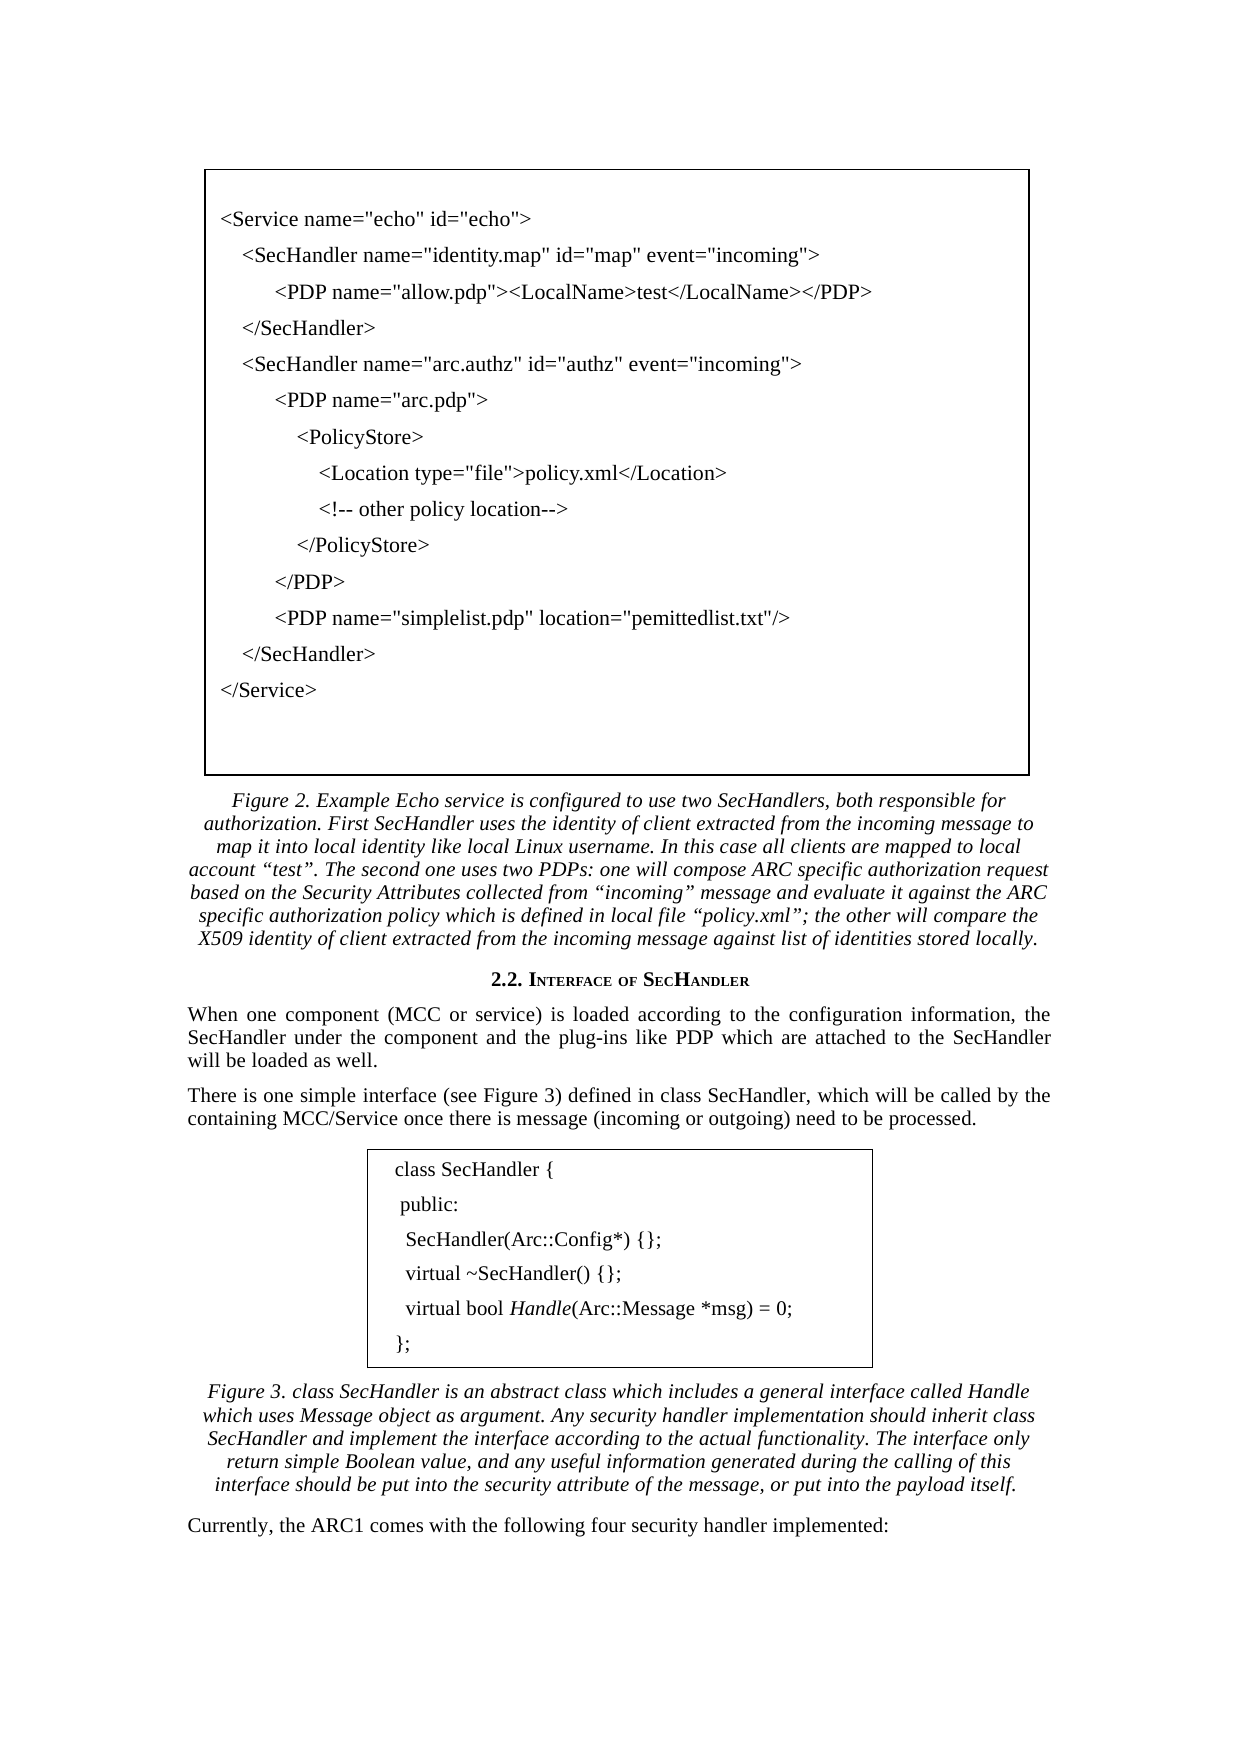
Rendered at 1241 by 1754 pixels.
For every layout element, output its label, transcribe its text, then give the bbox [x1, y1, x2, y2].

text Currently, the ARC1 comes with the following four security handler implemented: [187, 1514, 1053, 1537]
text public: [383, 1193, 857, 1216]
text Figure 3. class SecHandler is an abstract class which includes a general interface called Handle which uses Message object as argument. Any security handler implementation should inherit class SecHandler and implement the interface according to the actual functionality. The interface only return simple Boolean value, and any useful information generated during the calling of this interface should be put into the security attribute of the message, or put into the payload itself. [187, 1142, 1053, 1496]
text SecHandler(Arc::Config*) {}; [383, 1227, 857, 1250]
text virtual bool Handle(Arc::Message *msg) = 0; [383, 1297, 857, 1320]
text There is one simple interface (see Figure 3) defined in class SecHandler, which will be called by the containing MCC/Service once there is message (incoming or outgoing) need to be processed. [187, 1084, 1053, 1130]
subtitle Interface of SecHandler [187, 968, 1053, 991]
text When one component (MCC or service) is loaded according to the configuration information, the SecHandler under the component and the plug-ins like PDP which are attached to the SecHandler will be loaded as well. [187, 1003, 1053, 1072]
text }; [383, 1332, 857, 1355]
text class SecHandler { [383, 1158, 857, 1181]
text Figure 2. Example Echo service is configured to use two SecHandlers, both responsible for authorization. First SecHandler uses the identity of client extracted from the incoming message to map it into local identity like local Linux username. In this case all clients are mapped to local account “test”. The second one uses two PDPs: one will compose ARC specific authorization request based on the Security Attributes collected from “incoming” message and evaluate it against the ARC specific authorization policy which is defined in local file “policy.xml”; the other will compare the X509 identity of client extracted from the incoming message against list of identities stored locally. [187, 789, 1053, 950]
text virtual ~SecHandler() {}; [383, 1262, 857, 1285]
